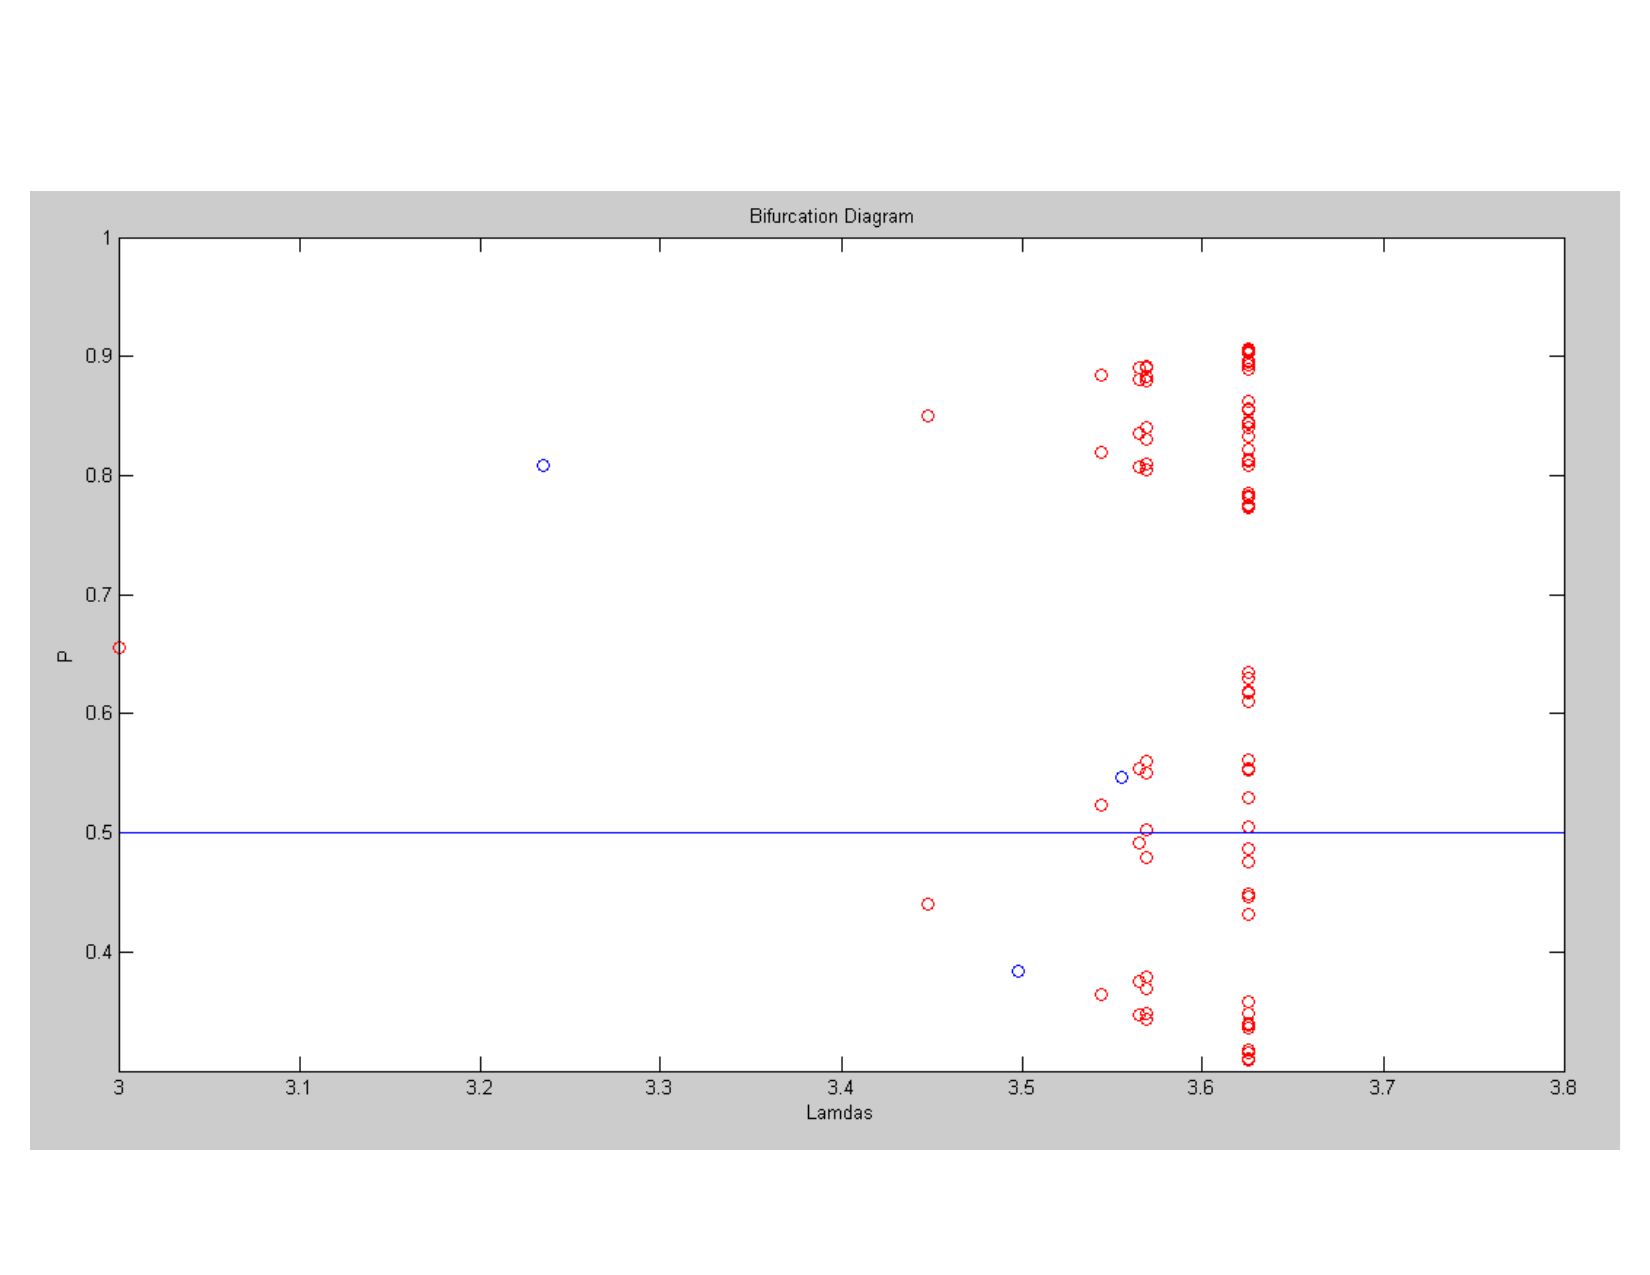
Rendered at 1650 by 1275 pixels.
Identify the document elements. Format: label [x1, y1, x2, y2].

picture [30, 191, 1621, 1150]
